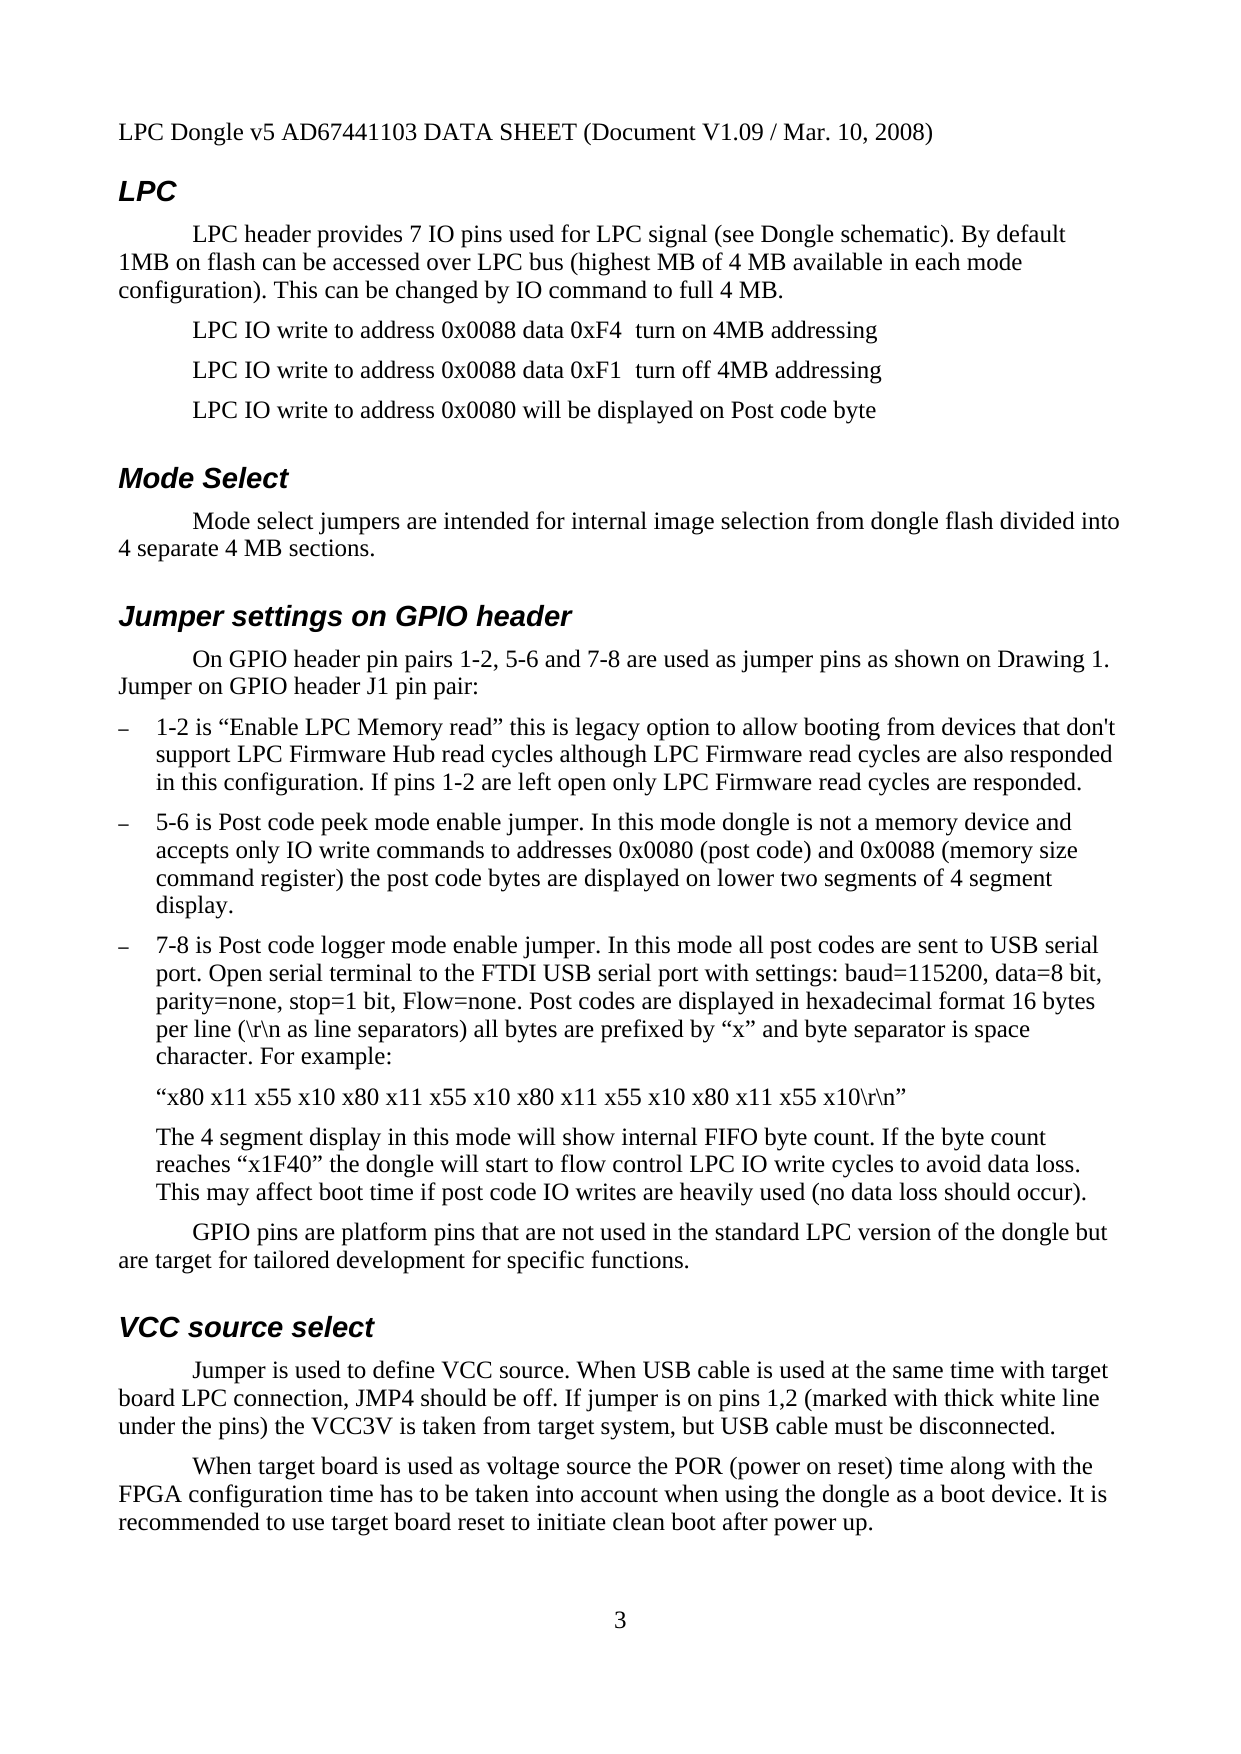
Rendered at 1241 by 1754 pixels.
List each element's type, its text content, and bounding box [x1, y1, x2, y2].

text LPC header provides 7 IO pins used for LPC signal (see Dongle schematic). By default 1MB on flash can be accessed over LPC bus (highest MB of 4 MB available in each mode configuration). This can be changed by IO command to full 4 MB. [118, 220, 1122, 303]
list “x80 x11 x55 x10 x80 x11 x55 x10 x80 x11 x55 x10 x80 x11 x55 x10\r\n” [118, 1083, 1122, 1110]
list 1-2 is “Enable LPC Memory read” this is legacy option to allow booting from devices that don't support LPC Firmware Hub read cycles although LPC Firmware read cycles are also responded in this configuration. If pins 1-2 are left open only LPC Firmware read cycles are responded. [118, 713, 1122, 796]
text Jumper is used to define VCC source. When USB cable is used at the same time with target board LPC connection, JMP4 should be off. If jumper is on pins 1,2 (marked with thick white line under the pins) the VCC3V is taken from target system, but USB cable must be disconnected. [118, 1357, 1122, 1440]
subtitle LPC [118, 175, 1122, 208]
subtitle Jumper settings on GPIO header [118, 600, 1122, 632]
subtitle Mode Select [118, 462, 1122, 494]
subtitle VCC source select [118, 1311, 1122, 1344]
list The 4 segment display in this mode will show internal FIFO byte count. If the byte count reaches “x1F40” the dongle will start to flow control LPC IO write cycles to avoid data loss. This may affect boot time if post code IO writes are heavily used (no data loss should occur). [118, 1123, 1122, 1206]
text When target board is used as voltage source the POR (power on reset) time along with the FPGA configuration time has to be taken into account when using the dongle as a boot device. It is recommended to use target board reset to initiate clean boot after power up. [118, 1452, 1122, 1535]
list 5-6 is Post code peek mode enable jumper. In this mode dongle is not a memory device and accepts only IO write commands to addresses 0x0080 (post code) and 0x0088 (memory size command register) the post code bytes are displayed on lower two segments of 4 segment display. [118, 808, 1122, 919]
text LPC IO write to address 0x0088 data 0xF1 turn off 4MB addressing [118, 356, 1122, 384]
text Mode select jumpers are intended for internal image selection from dongle flash divided into 4 separate 4 MB sections. [118, 507, 1122, 562]
text On GPIO header pin pairs 1-2, 5-6 and 7-8 are used as jumper pins as shown on Drawing 1. Jumper on GPIO header J1 pin pair: [118, 645, 1122, 700]
text GPIO pins are platform pins that are not used in the standard LPC version of the dongle but are target for tailored development for specific functions. [118, 1218, 1122, 1274]
list 7-8 is Post code logger mode enable jumper. In this mode all post codes are sent to USB serial port. Open serial terminal to the FTDI USB serial port with settings: baud=115200, data=8 bit, parity=none, stop=1 bit, Flow=none. Post codes are displayed in hexadecimal format 16 bytes per line (\r\n as line separators) all bytes are prefixed by “x” and byte separator is space character. For example: [118, 932, 1122, 1070]
text LPC IO write to address 0x0080 will be displayed on Post code byte [118, 396, 1122, 424]
text LPC IO write to address 0x0088 data 0xF4 turn on 4MB addressing [118, 316, 1122, 344]
